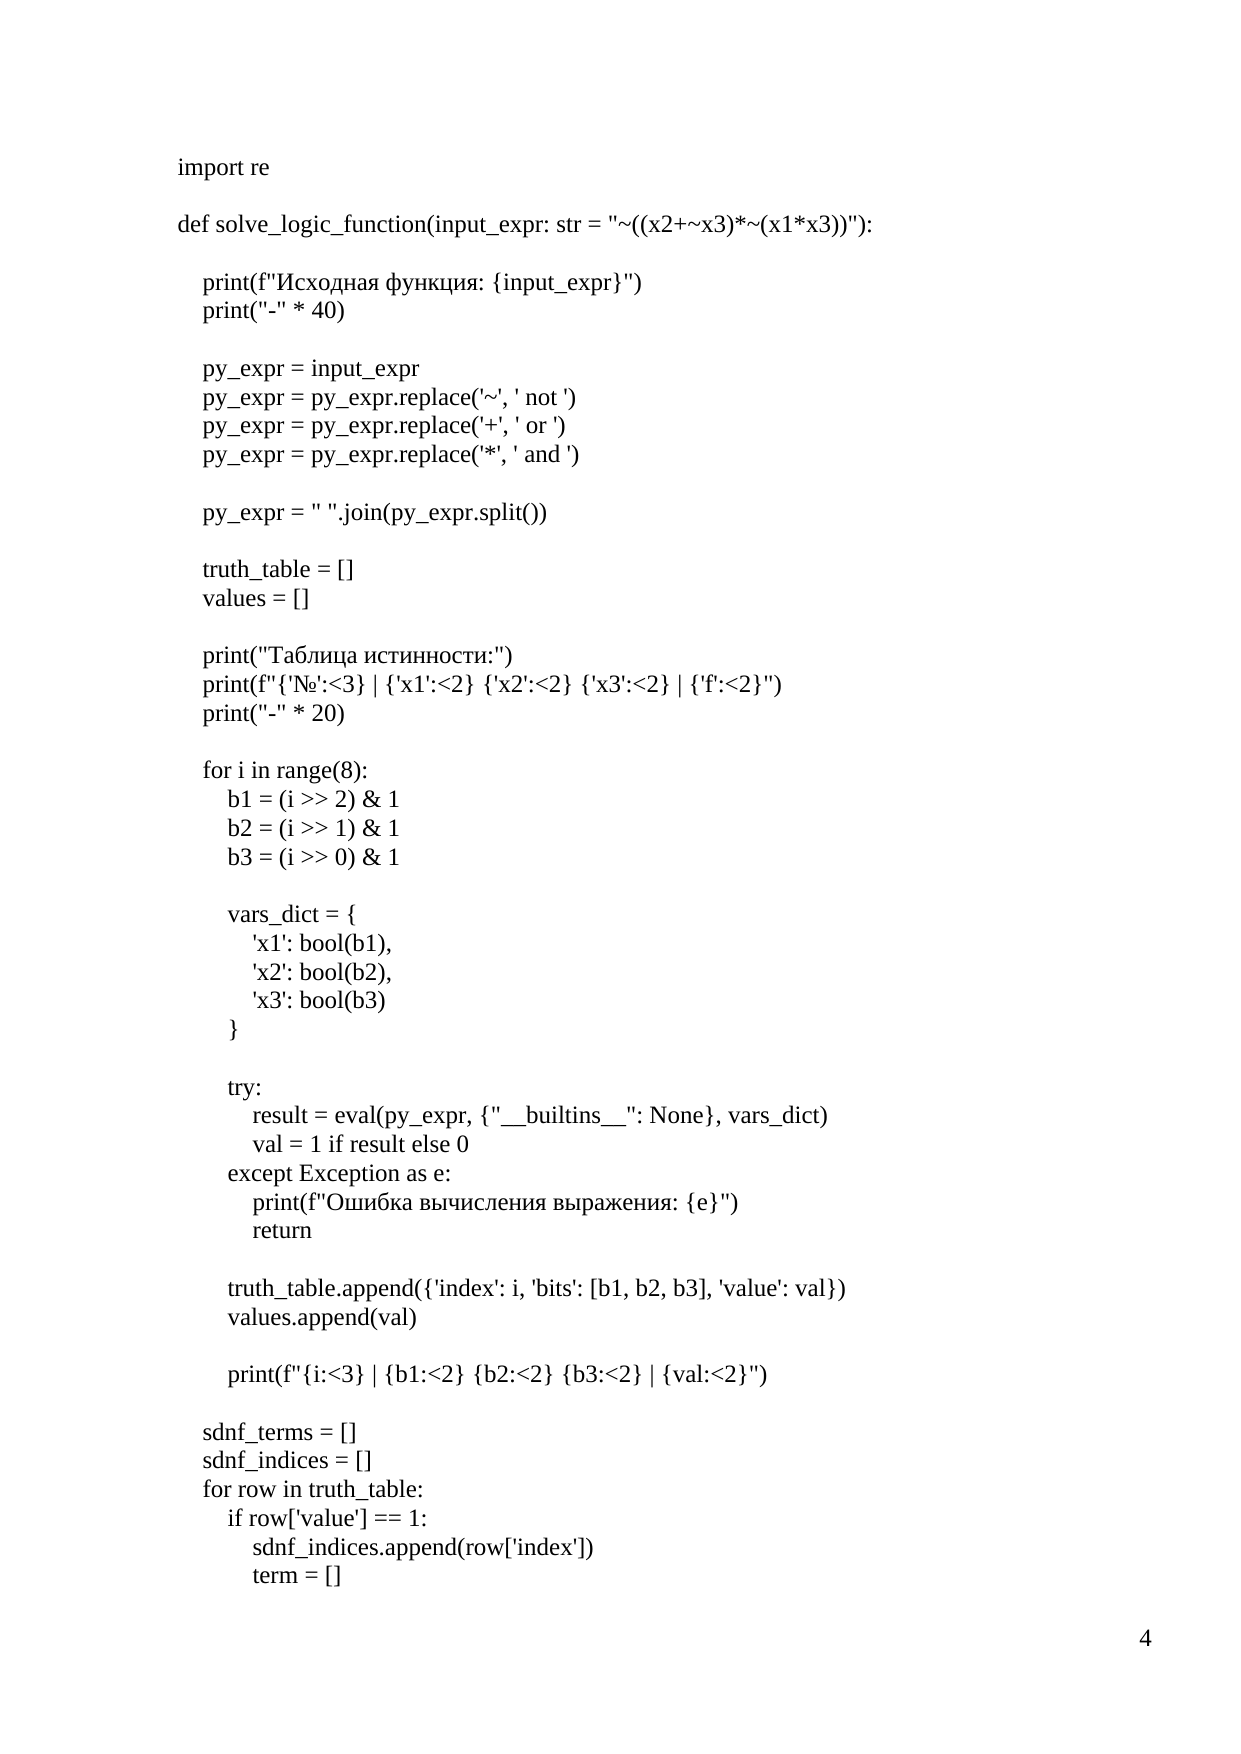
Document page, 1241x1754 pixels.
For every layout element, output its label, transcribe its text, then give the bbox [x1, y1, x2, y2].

text print(f"Ошибка вычисления выражения: {e}") [177, 1187, 1152, 1215]
text for i in range(8): [177, 755, 1152, 784]
text print(f"{i:<3} | {b1:<2} {b2:<2} {b3:<2} | {val:<2}") [177, 1359, 1152, 1388]
text sdnf_indices = [] [177, 1445, 1152, 1474]
text def solve_logic_function(input_expr: str = "~((x2+~x3)*~(x1*x3))"): [177, 209, 1152, 238]
text py_expr = py_expr.replace('+', ' or ') [177, 410, 1152, 439]
text py_expr = py_expr.replace('~', ' not ') [177, 382, 1152, 410]
text } [177, 1014, 1152, 1043]
text try: [177, 1072, 1152, 1100]
text if row['value'] == 1: [177, 1503, 1152, 1532]
text b1 = (i >> 2) & 1 [177, 784, 1152, 813]
text result = eval(py_expr, {"__builtins__": None}, vars_dict) [177, 1100, 1152, 1129]
text term = [] [177, 1560, 1152, 1589]
text for row in truth_table: [177, 1474, 1152, 1503]
text py_expr = input_expr [177, 353, 1152, 382]
text 'x3': bool(b3) [177, 985, 1152, 1014]
text print("-" * 40) [177, 295, 1152, 324]
text print(f"Исходная функция: {input_expr}") [177, 267, 1152, 295]
text values.append(val) [177, 1302, 1152, 1330]
text import re [177, 152, 1152, 180]
text py_expr = " ".join(py_expr.split()) [177, 497, 1152, 525]
text 'x2': bool(b2), [177, 957, 1152, 985]
text b3 = (i >> 0) & 1 [177, 842, 1152, 870]
text return [177, 1215, 1152, 1244]
text val = 1 if result else 0 [177, 1129, 1152, 1158]
text print(f"{'№':<3} | {'x1':<2} {'x2':<2} {'x3':<2} | {'f':<2}") [177, 669, 1152, 698]
text 'x1': bool(b1), [177, 928, 1152, 957]
text b2 = (i >> 1) & 1 [177, 813, 1152, 842]
text values = [] [177, 583, 1152, 612]
text print("-" * 20) [177, 698, 1152, 727]
text except Exception as e: [177, 1158, 1152, 1187]
text py_expr = py_expr.replace('*', ' and ') [177, 439, 1152, 468]
text vars_dict = { [177, 899, 1152, 928]
text sdnf_terms = [] [177, 1417, 1152, 1445]
text truth_table.append({'index': i, 'bits': [b1, b2, b3], 'value': val}) [177, 1273, 1152, 1302]
text truth_table = [] [177, 554, 1152, 583]
text sdnf_indices.append(row['index']) [177, 1532, 1152, 1560]
text print("Таблица истинности:") [177, 640, 1152, 669]
